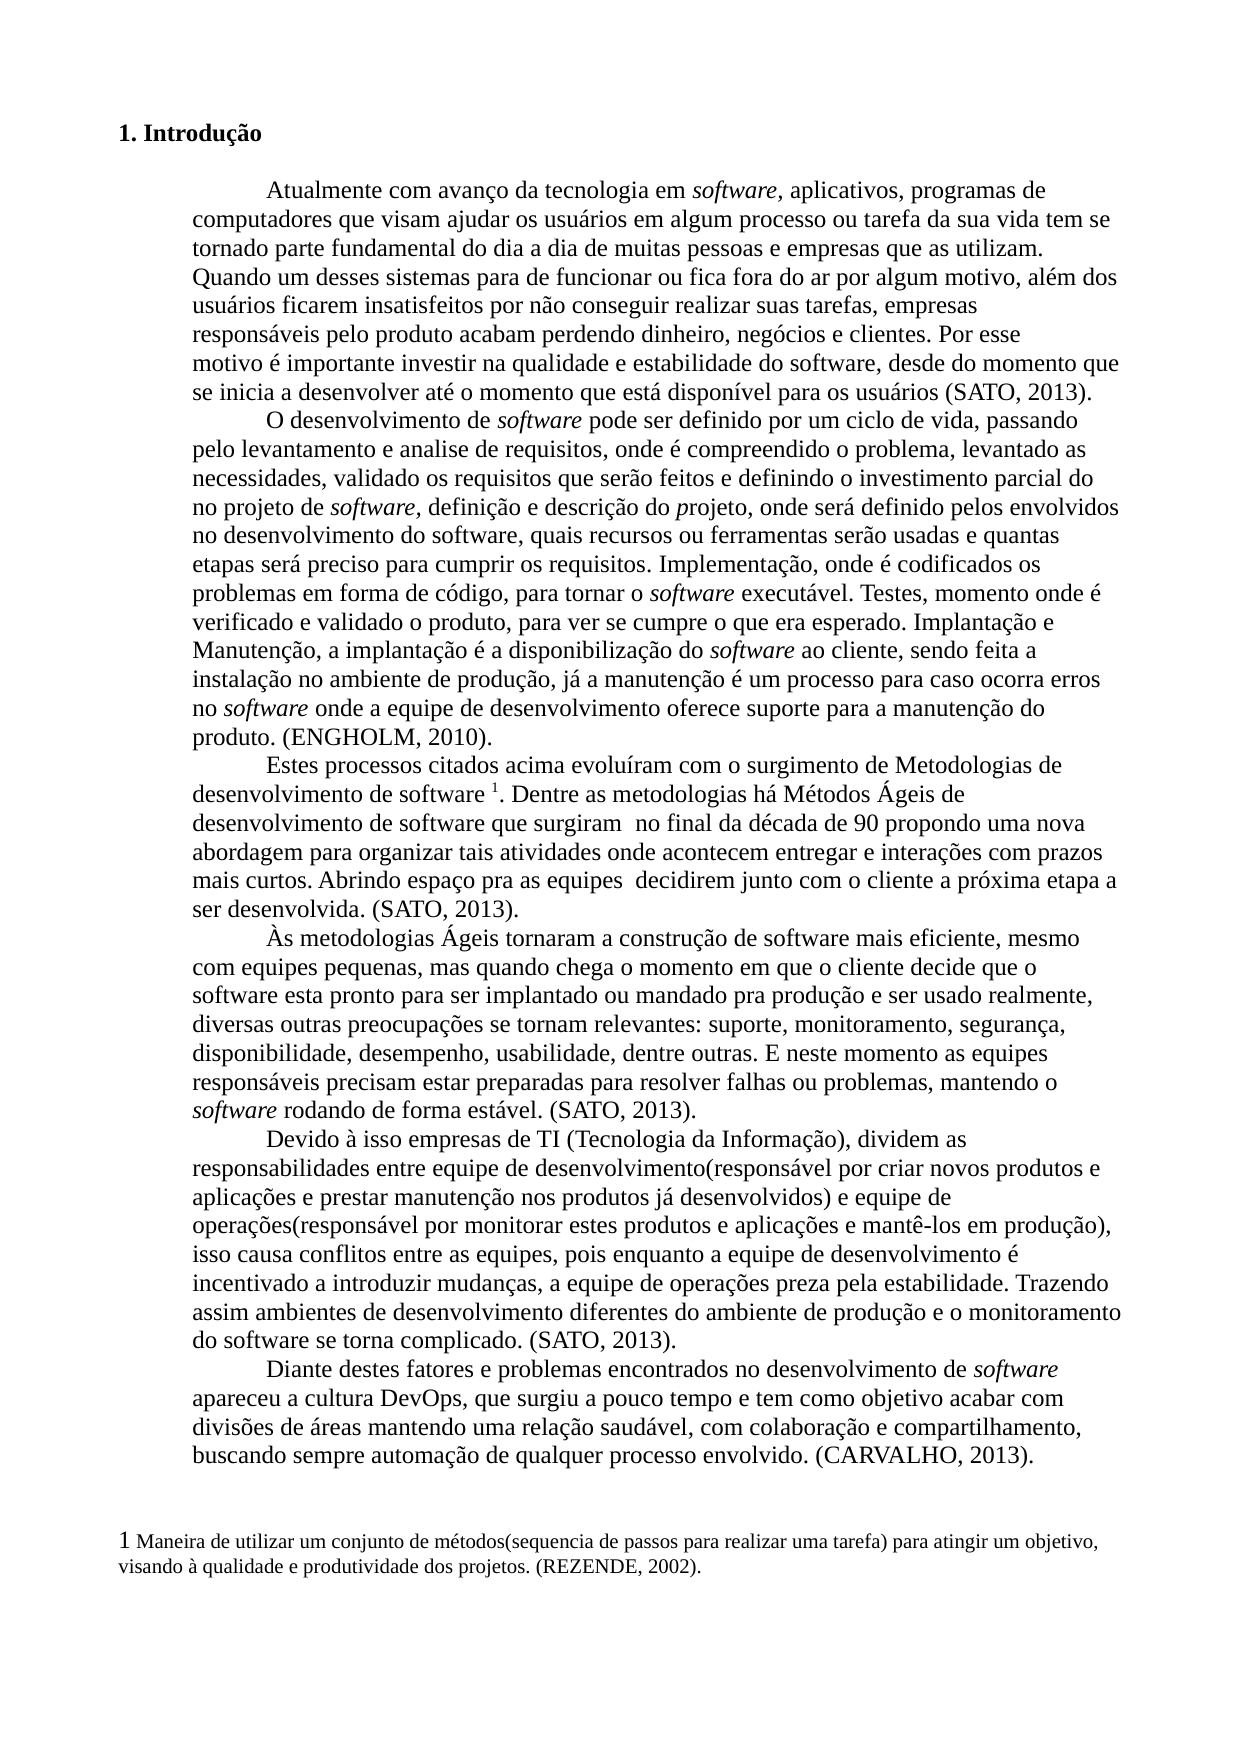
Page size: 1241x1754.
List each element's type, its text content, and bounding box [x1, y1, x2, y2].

text Maneira de utilizar um conjunto de métodos(sequencia de passos para realizar uma tarefa) para atingir um objetivo, visando à qualidade e produtividade dos projetos. (REZENDE, 2002). [118, 1525, 1122, 1578]
text O desenvolvimento de software pode ser definido por um ciclo de vida, passando pelo levantamento e analise de requisitos, onde é compreendido o problema, levantado as necessidades, validado os requisitos que serão feitos e definindo o investimento parcial do no projeto de software, definição e descrição do projeto, onde será definido pelos envolvidos no desenvolvimento do software, quais recursos ou ferramentas serão usadas e quantas etapas será preciso para cumprir os requisitos. Implementação, onde é codificados os problemas em forma de código, para tornar o software executável. Testes, momento onde é verificado e validado o produto, para ver se cumpre o que era esperado. Implantação e Manutenção, a implantação é a disponibilização do software ao cliente, sendo feita a instalação no ambiente de produção, já a manutenção é um processo para caso ocorra erros no software onde a equipe de desenvolvimento oferece suporte para a manutenção do produto. (ENGHOLM, 2010). [118, 406, 1122, 751]
text Atualmente com avanço da tecnologia em software, aplicativos, programas de computadores que visam ajudar os usuários em algum processo ou tarefa da sua vida tem se tornado parte fundamental do dia a dia de muitas pessoas e empresas que as utilizam. Quando um desses sistemas para de funcionar ou fica fora do ar por algum motivo, além dos usuários ficarem insatisfeitos por não conseguir realizar suas tarefas, empresas responsáveis pelo produto acabam perdendo dinheiro, negócios e clientes. Por esse [118, 176, 1122, 348]
text Às metodologias Ágeis tornaram a construção de software mais eficiente, mesmo com equipes pequenas, mas quando chega o momento em que o cliente decide que o software esta pronto para ser implantado ou mandado pra produção e ser usado realmente, diversas outras preocupações se tornam relevantes: suporte, monitoramento, segurança, disponibilidade, desempenho, usabilidade, dentre outras. E neste momento as equipes responsáveis precisam estar preparadas para resolver falhas ou problemas, mantendo o software rodando de forma estável. (SATO, 2013). [118, 923, 1122, 1124]
text 1. Introdução [118, 118, 1122, 147]
text Estes processos citados acima evoluíram com o surgimento de Metodologias de desenvolvimento de software . Dentre as metodologias há Métodos Ágeis de desenvolvimento de software que surgiram no final da década de 90 propondo uma nova abordagem para organizar tais atividades onde acontecem entregar e interações com prazos mais curtos. Abrindo espaço pra as equipes decidirem junto com o cliente a próxima etapa a ser desenvolvida. (SATO, 2013). [118, 751, 1122, 923]
text Diante destes fatores e problemas encontrados no desenvolvimento de software apareceu a cultura DevOps, que surgiu a pouco tempo e tem como objetivo acabar com divisões de áreas mantendo uma relação saudável, com colaboração e compartilhamento, buscando sempre automação de qualquer processo envolvido. (CARVALHO, 2013). [118, 1354, 1122, 1469]
text motivo é importante investir na qualidade e estabilidade do software, desde do momento que se inicia a desenvolver até o momento que está disponível para os usuários (SATO, 2013). [118, 348, 1122, 406]
text Devido à isso empresas de TI (Tecnologia da Informação), dividem as responsabilidades entre equipe de desenvolvimento(responsável por criar novos produtos e aplicações e prestar manutenção nos produtos já desenvolvidos) e equipe de operações(responsável por monitorar estes produtos e aplicações e mantê-los em produção), isso causa conflitos entre as equipes, pois enquanto a equipe de desenvolvimento é incentivado a introduzir mudanças, a equipe de operações preza pela estabilidade. Trazendo assim ambientes de desenvolvimento diferentes do ambiente de produção e o monitoramento do software se torna complicado. (SATO, 2013). [118, 1124, 1122, 1354]
